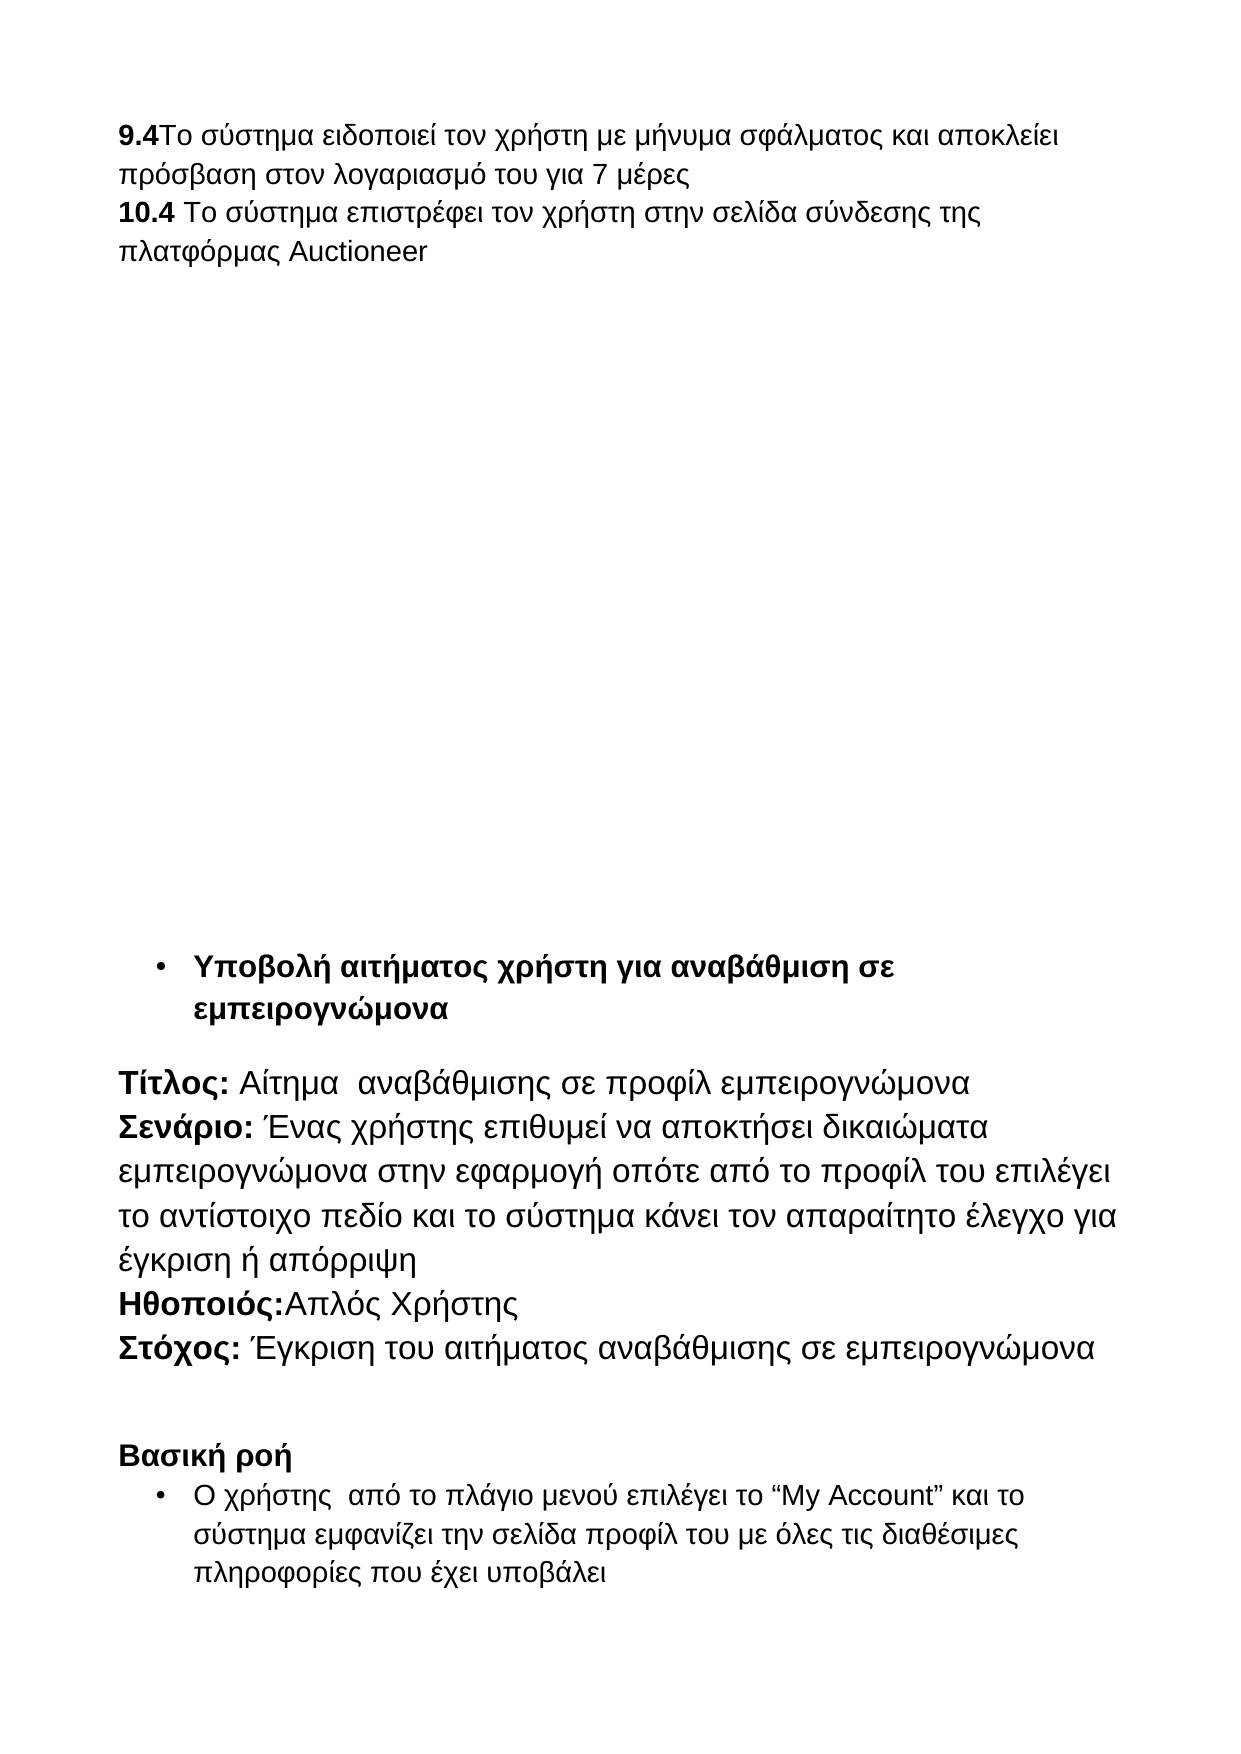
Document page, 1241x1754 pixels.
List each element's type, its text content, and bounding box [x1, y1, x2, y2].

text Τίτλος: Αίτημα αναβάθμισης σε προφίλ εμπειρογνώμονα [118, 1063, 1122, 1102]
list Ο χρήστης από το πλάγιο μενού επιλέγει το “My Account” και το σύστημα εμφανίζει την σελίδα προφίλ του με όλες τις διαθέσιμες πληροφορίες που έχει υποβάλει [156, 1478, 1122, 1589]
text Βασική ροή [118, 1437, 1122, 1473]
text Σενάριο: Ένας χρήστης επιθυμεί να αποκτήσει δικαιώματα εμπειρογνώμονα στην εφαρμογή οπότε από το προφίλ του επιλέγει το αντίστοιχο πεδίο και το σύστημα κάνει τον απαραίτητο έλεγχο για έγκριση ή απόρριψη [118, 1107, 1122, 1278]
text Στόχος: Έγκριση του αιτήματος αναβάθμισης σε εμπειρογνώμονα [118, 1328, 1122, 1367]
list Υποβολή αιτήματος χρήστη για αναβάθμιση σε εμπειρογνώμονα [156, 948, 1122, 1026]
text Ηθοποιός:Απλός Χρήστης [118, 1284, 1122, 1322]
text 9.4Το σύστημα ειδοποιεί τον χρήστη με μήνυμα σφάλματος και αποκλείει πρόσβαση στον λογαριασμό του για 7 μέρες 10.4 Το σύστημα επιστρέφει τον χρήστη στην σελίδα σύνδεσης της πλατφόρμας Auctioneer [118, 118, 1122, 267]
